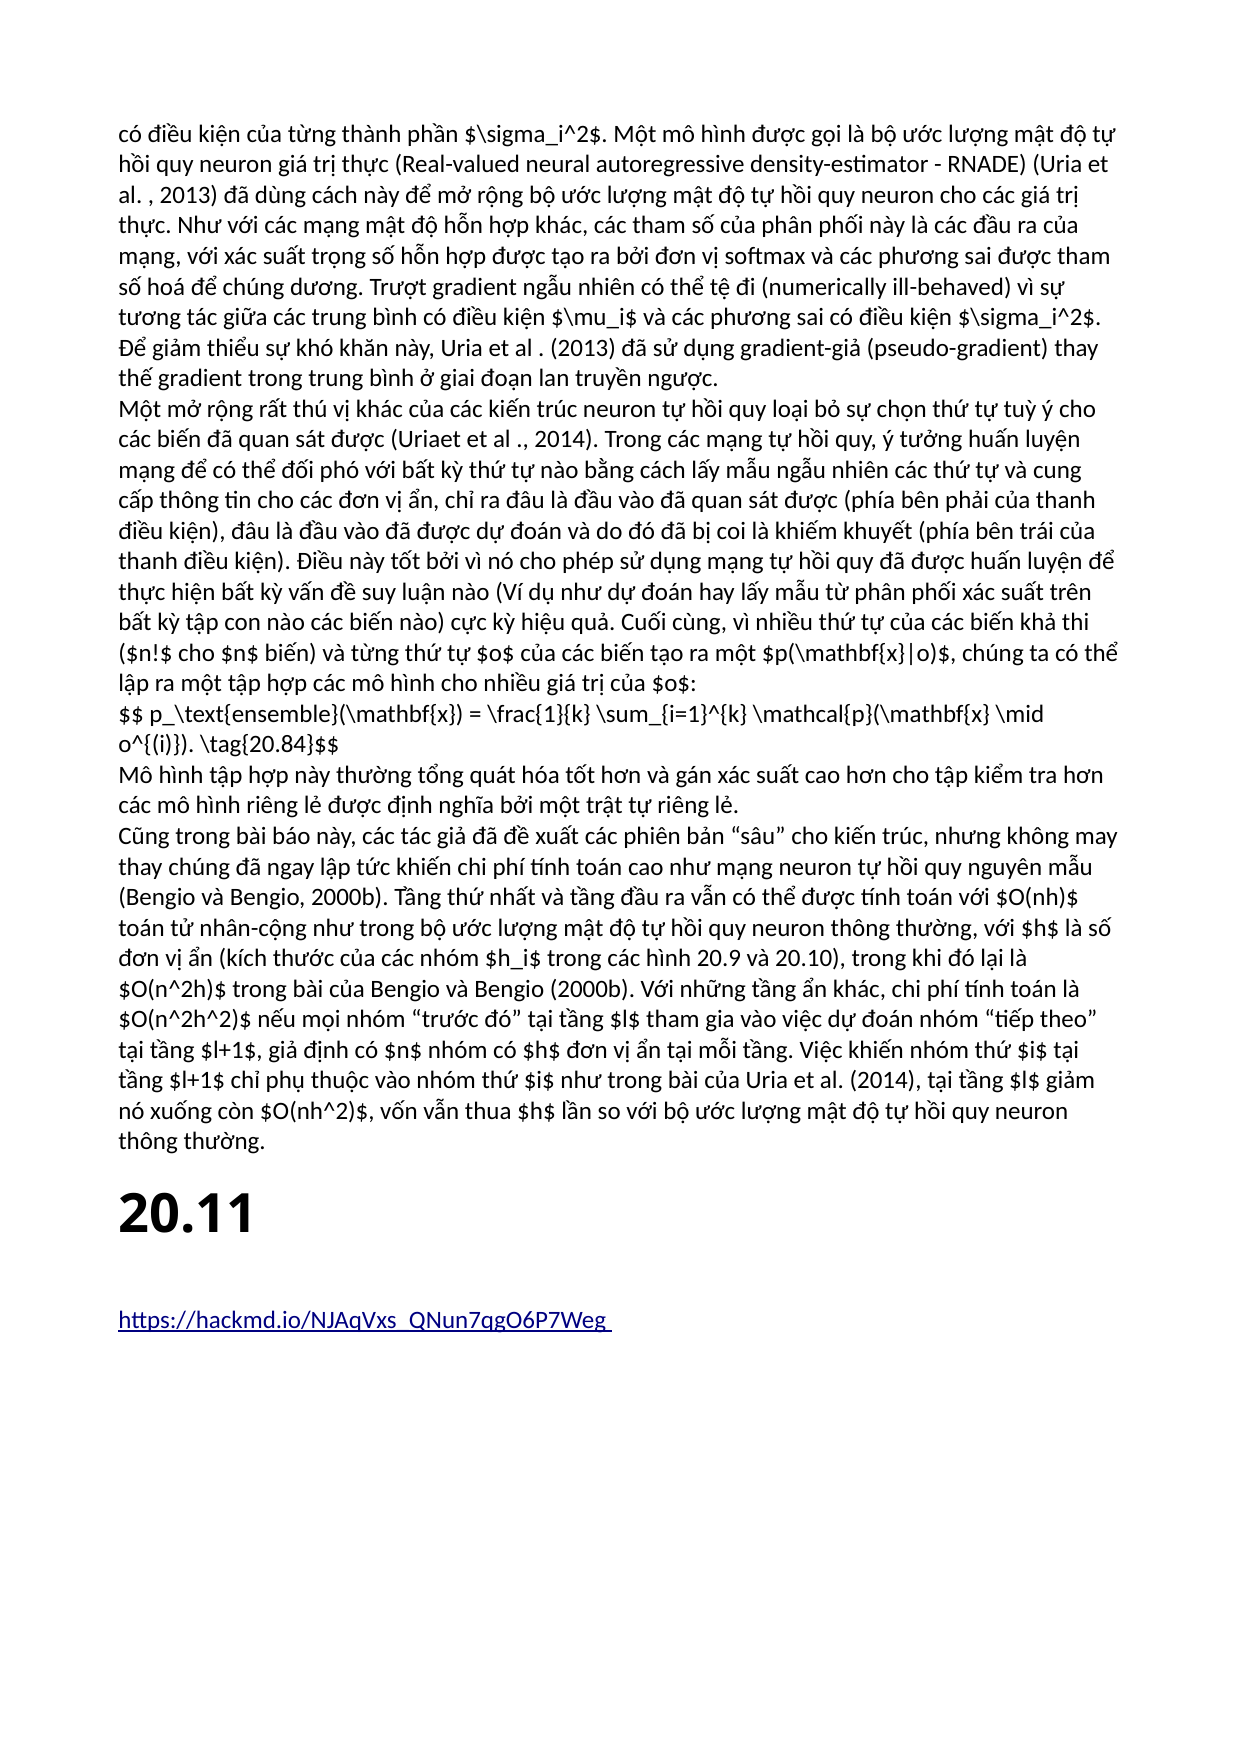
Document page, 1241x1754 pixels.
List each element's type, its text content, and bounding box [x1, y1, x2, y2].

text Mô hình tập hợp này thường tổng quát hóa tốt hơn và gán xác suất cao hơn cho tập kiểm tra hơn các mô hình riêng lẻ được định nghĩa bởi một trật tự riêng lẻ. [118, 759, 1122, 820]
text có điều kiện của từng thành phần $\sigma_i^2$. Một mô hình được gọi là bộ ước lượng mật độ tự hồi quy neuron giá trị thực (Real-valued neural autoregressive density-estimator - RNADE) (Uria et al. , 2013) đã dùng cách này để mở rộng bộ ước lượng mật độ tự hồi quy neuron cho các giá trị thực. Như với các mạng mật độ hỗn hợp khác, các tham số của phân phối này là các đầu ra của mạng, với xác suất trọng số hỗn hợp được tạo ra bởi đơn vị softmax và các phương sai được tham số hoá để chúng dương. Trượt gradient ngẫu nhiên có thể tệ đi (numerically ill-behaved) vì sự tương tác giữa các trung bình có điều kiện $\mu_i$ và các phương sai có điều kiện $\sigma_i^2$. [118, 118, 1122, 332]
text Để giảm thiểu sự khó khăn này, Uria et al . (2013) đã sử dụng gradient-giả (pseudo-gradient) thay thế gradient trong trung bình ở giai đoạn lan truyền ngược. [118, 332, 1122, 393]
text https://hackmd.io/NJAqVxs_QNun7qgO6P7Weg [118, 1304, 1122, 1334]
text Một mở rộng rất thú vị khác của các kiến trúc neuron tự hồi quy loại bỏ sự chọn thứ tự tuỳ ý cho các biến đã quan sát được (Uriaet et al ., 2014). Trong các mạng tự hồi quy, ý tưởng huấn luyện mạng để có thể đối phó với bất kỳ thứ tự nào bằng cách lấy mẫu ngẫu nhiên các thứ tự và cung cấp thông tin cho các đơn vị ẩn, chỉ ra đâu là đầu vào đã quan sát được (phía bên phải của thanh điều kiện), đâu là đầu vào đã được dự đoán và do đó đã bị coi là khiếm khuyết (phía bên trái của thanh điều kiện). Điều này tốt bởi vì nó cho phép sử dụng mạng tự hồi quy đã được huấn luyện để thực hiện bất kỳ vấn đề suy luận nào (Ví dụ như dự đoán hay lấy mẫu từ phân phối xác suất trên bất kỳ tập con nào các biến nào) cực kỳ hiệu quả. Cuối cùng, vì nhiều thứ tự của các biến khả thi ($n!$ cho $n$ biến) và từng thứ tự $o$ của các biến tạo ra một $p(\mathbf{x}|o)$, chúng ta có thể lập ra một tập hợp các mô hình cho nhiều giá trị của $o$: [118, 393, 1122, 698]
text Cũng trong bài báo này, các tác giả đã đề xuất các phiên bản “sâu” cho kiến trúc, nhưng không may thay chúng đã ngay lập tức khiến chi phí tính toán cao như mạng neuron tự hồi quy nguyên mẫu (Bengio và Bengio, 2000b). Tầng thứ nhất và tầng đầu ra vẫn có thể được tính toán với $O(nh)$ toán tử nhân-cộng như trong bộ ước lượng mật độ tự hồi quy neuron thông thường, với $h$ là số đơn vị ẩn (kích thước của các nhóm $h_i$ trong các hình 20.9 và 20.10), trong khi đó lại là $O(n^2h)$ trong bài của Bengio và Bengio (2000b). Với những tầng ẩn khác, chi phí tính toán là $O(n^2h^2)$ nếu mọi nhóm “trước đó” tại tầng $l$ tham gia vào việc dự đoán nhóm “tiếp theo” tại tầng $l+1$, giả định có $n$ nhóm có $h$ đơn vị ẩn tại mỗi tầng. Việc khiến nhóm thứ $i$ tại tầng $l+1$ chỉ phụ thuộc vào nhóm thứ $i$ như trong bài của Uria et al. (2014), tại tầng $l$ giảm nó xuống còn $O(nh^2)$, vốn vẫn thua $h$ lần so với bộ ước lượng mật độ tự hồi quy neuron thông thường. [118, 820, 1122, 1156]
text $$ p_\text{ensemble}(\mathbf{x}) = \frac{1}{k} \sum_{i=1}^{k} \mathcal{p}(\mathbf{x} \mid o^{(i)}). \tag{20.84}$$ [118, 698, 1122, 759]
subtitle 20.11 [118, 1174, 1122, 1248]
